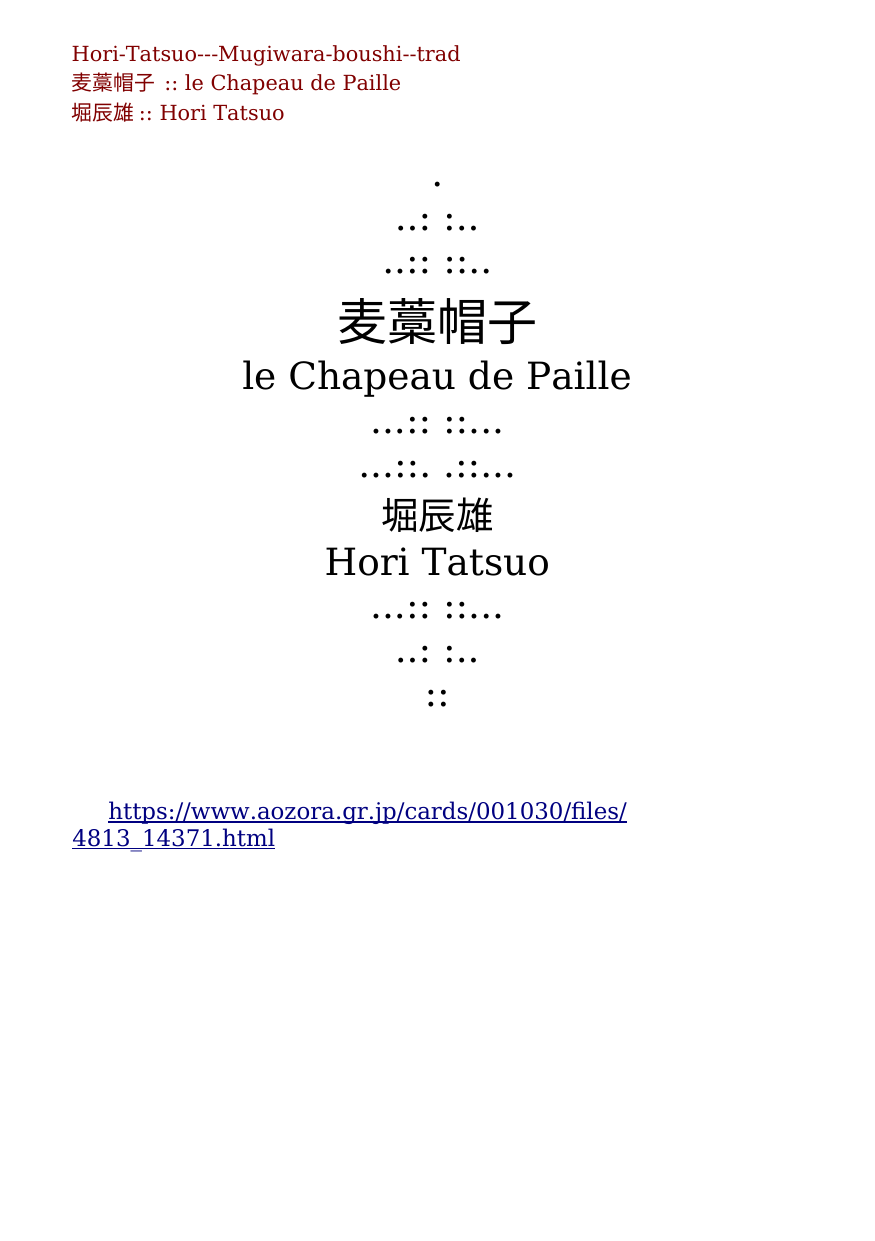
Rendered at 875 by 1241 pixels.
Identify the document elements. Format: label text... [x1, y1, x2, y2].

text Hori-Tatsuo---Mugiwara-boushi--trad [71, 42, 803, 66]
subtitle . ..: :.. ..:: ::.. 麦藁帽子 le Chapeau de Paille ...:: ::... ...::. .::... 堀辰雄 Hori Tatsuo ...:: ::... ..: :.. :: [36, 152, 838, 715]
text https://www.aozora.gr.jp/cards/001030/files/4813_14371.html [72, 798, 802, 852]
text 麦藁帽子 :: le Chapeau de Paille [71, 66, 803, 96]
text 堀辰雄 :: Hori Tatsuo [71, 96, 803, 127]
